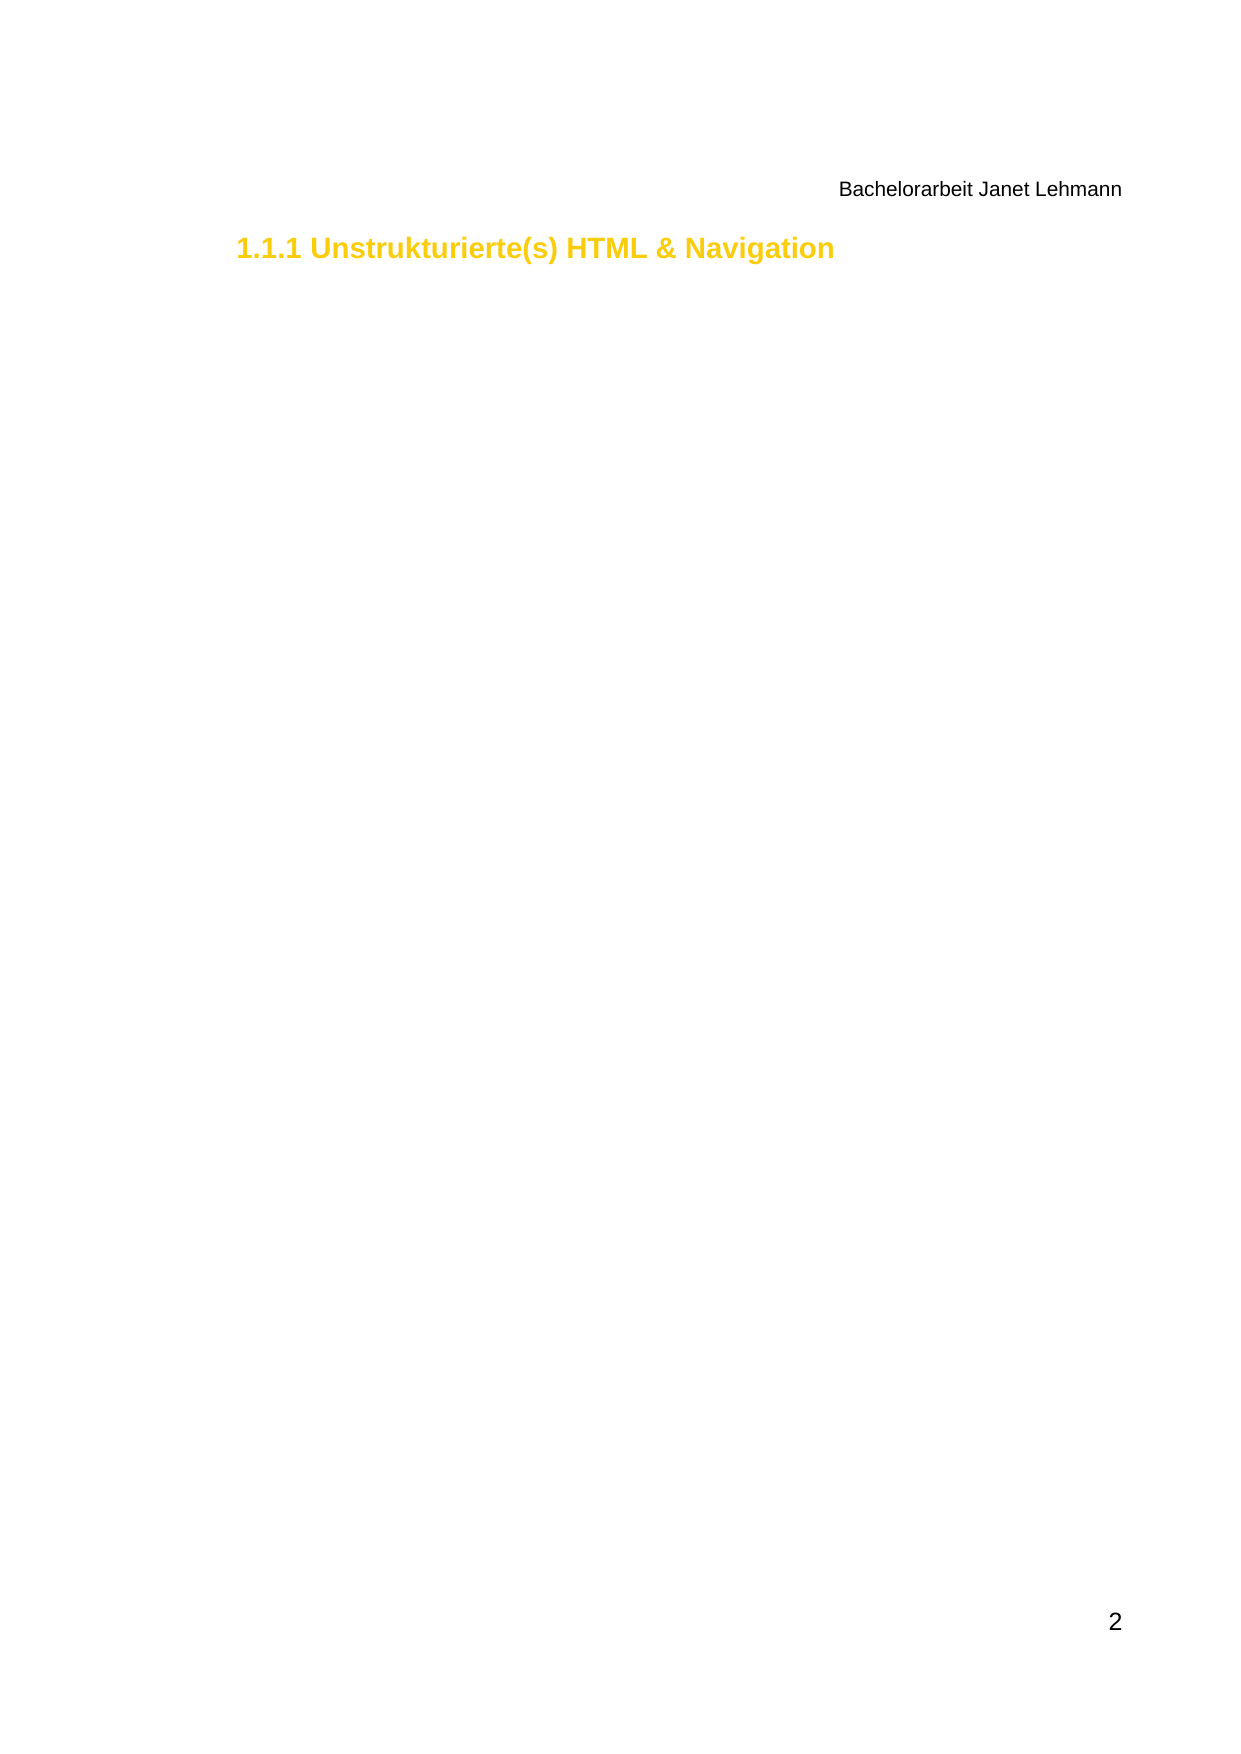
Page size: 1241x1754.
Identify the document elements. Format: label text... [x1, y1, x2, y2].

subtitle Unstrukturierte(s) HTML & Navigation [236, 231, 1122, 264]
